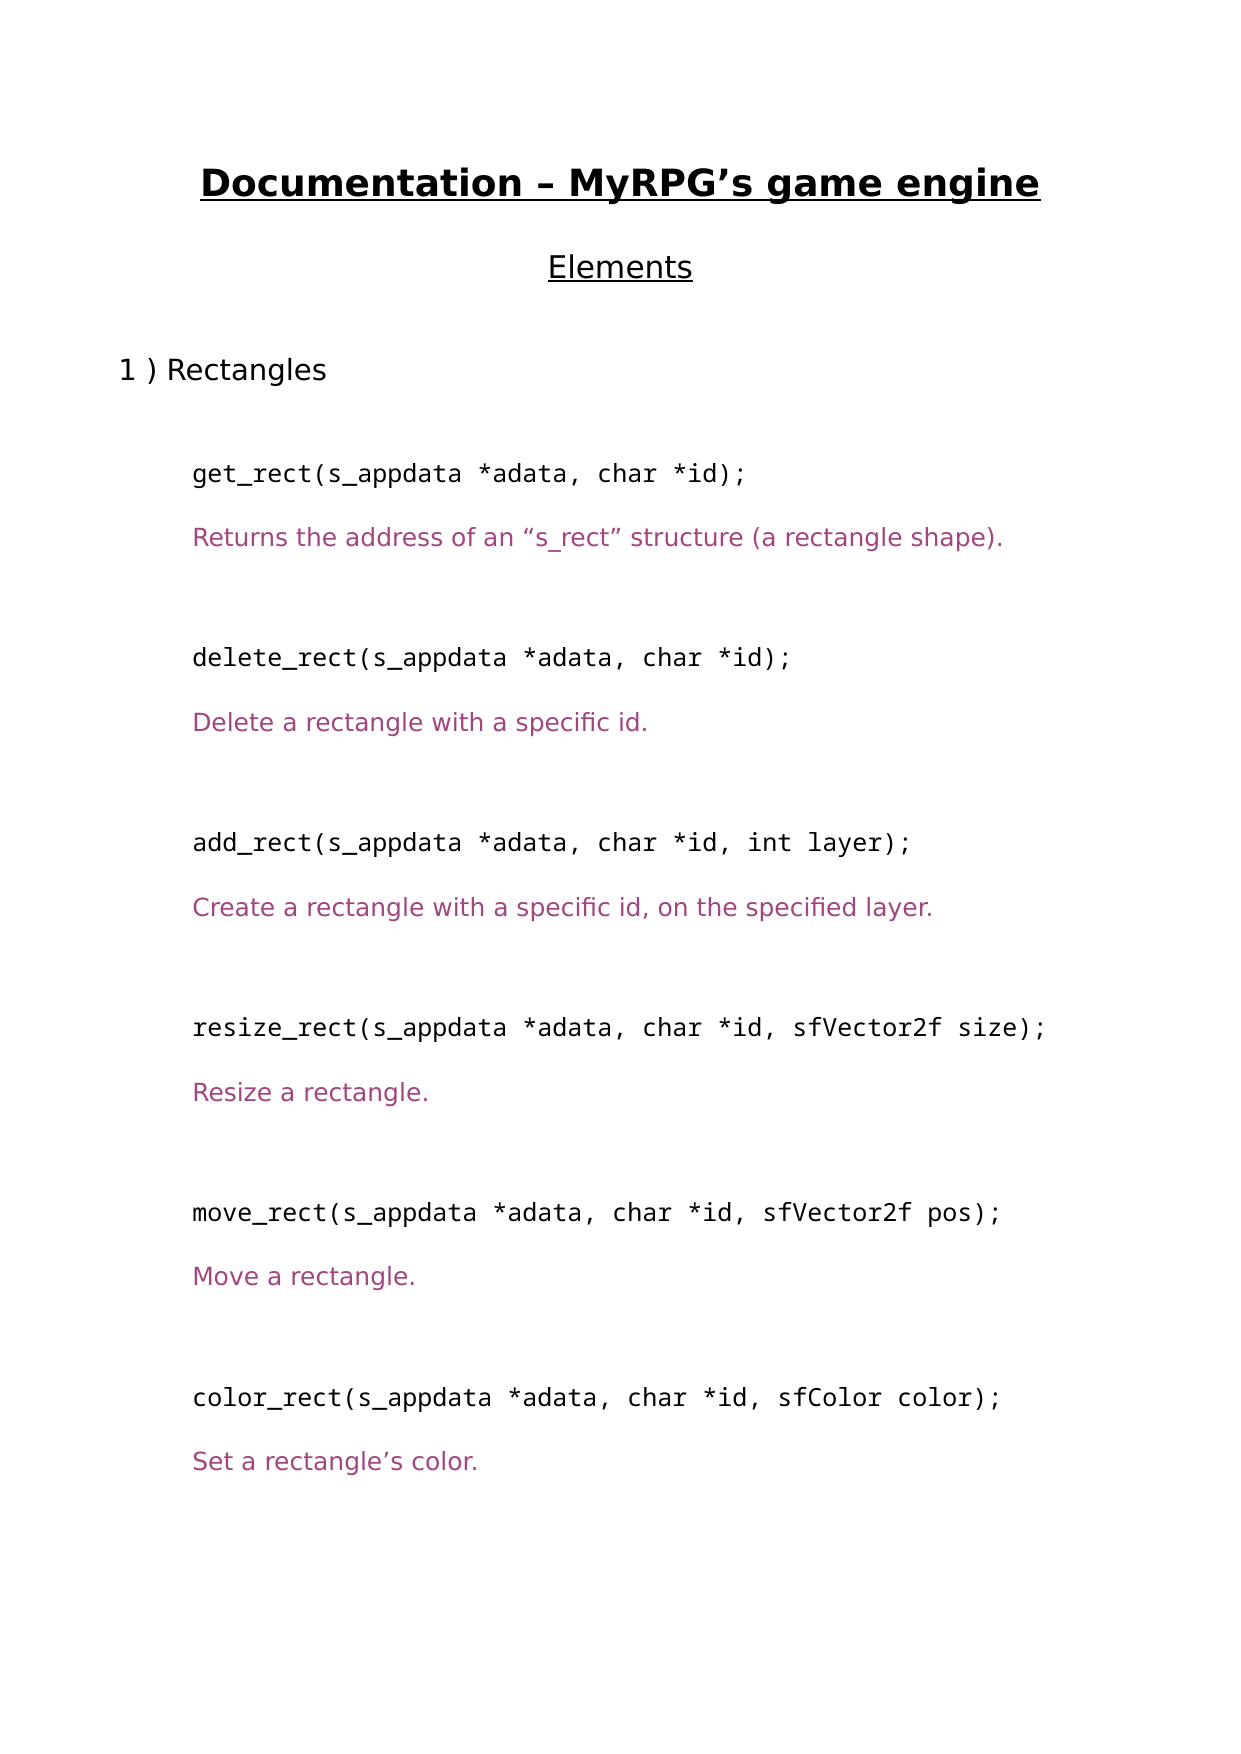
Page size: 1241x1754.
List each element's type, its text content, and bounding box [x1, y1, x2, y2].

text Documentation – MyRPG’s game engine [118, 162, 1122, 205]
text Create a rectangle with a specific id, on the specified layer. [192, 893, 1122, 922]
text delete_rect(s_appdata *adata, char *id); [192, 640, 1122, 674]
text Returns the address of an “s_rect” structure (a rectangle shape). [192, 523, 1122, 552]
text get_rect(s_appdata *adata, char *id); [192, 455, 1122, 489]
text resize_rect(s_appdata *adata, char *id, sfVector2f size); [192, 1009, 1122, 1044]
text 1 ) Rectangles [118, 353, 1122, 387]
text Move a rectangle. [192, 1262, 1122, 1292]
text Delete a rectangle with a specific id. [192, 708, 1122, 737]
text add_rect(s_appdata *adata, char *id, int layer); [192, 825, 1122, 859]
text Set a rectangle’s color. [192, 1447, 1122, 1476]
text Elements [118, 249, 1122, 285]
text color_rect(s_appdata *adata, char *id, sfColor color); [192, 1379, 1122, 1413]
text Resize a rectangle. [192, 1078, 1122, 1107]
text move_rect(s_appdata *adata, char *id, sfVector2f pos); [192, 1194, 1122, 1228]
